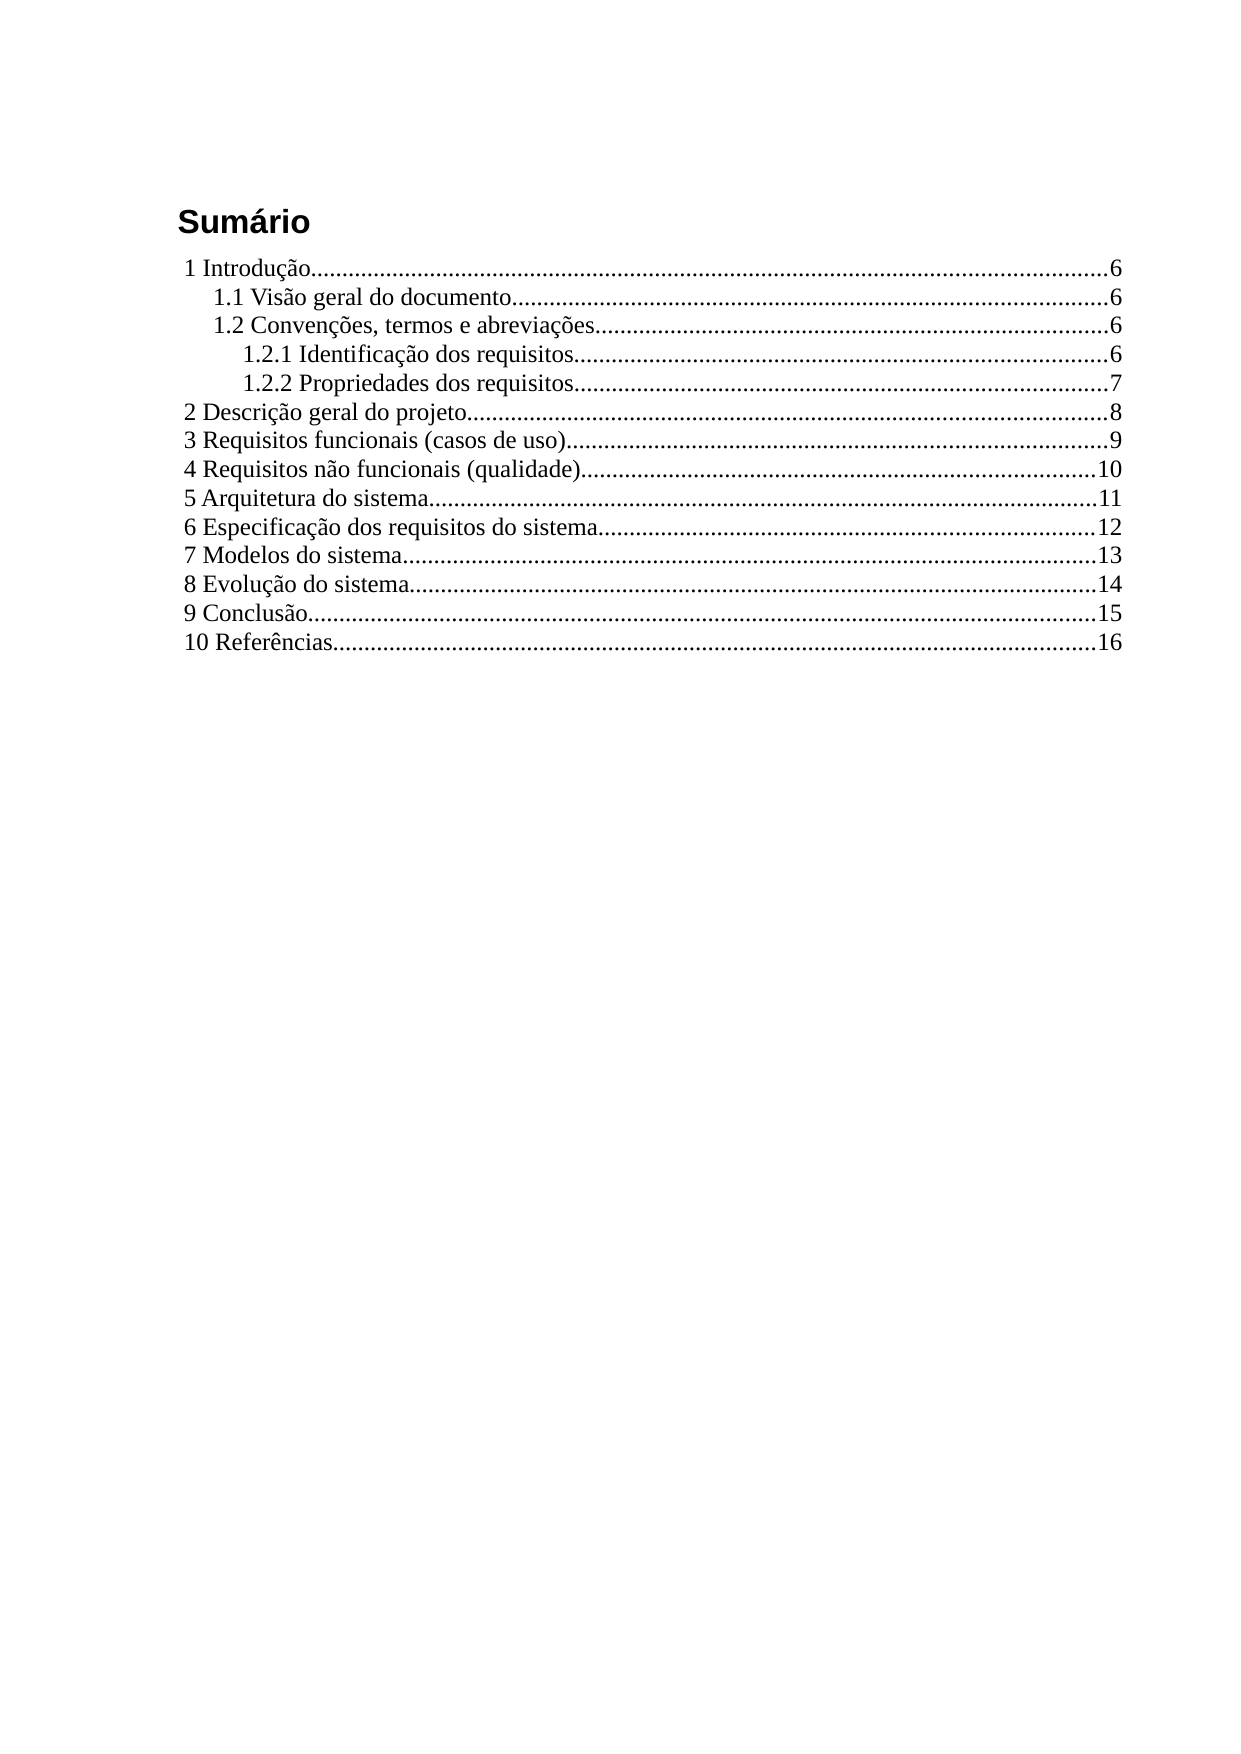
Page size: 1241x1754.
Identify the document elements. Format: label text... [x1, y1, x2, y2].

text 7 Modelos do sistema 13 [177, 541, 1122, 569]
text 2 Descrição geral do projeto 8 [177, 397, 1122, 426]
text 1.2.1 Identificação dos requisitos 6 [236, 339, 1122, 368]
text 6 Especificação dos requisitos do sistema 12 [177, 512, 1122, 541]
text 8 Evolução do sistema 14 [177, 569, 1122, 598]
text 1.1 Visão geral do documento 6 [207, 282, 1122, 311]
text 10 Referências 16 [177, 627, 1122, 656]
text 4 Requisitos não funcionais (qualidade) 10 [177, 454, 1122, 483]
text 3 Requisitos funcionais (casos de uso) 9 [177, 426, 1122, 454]
text 1.2.2 Propriedades dos requisitos 7 [236, 368, 1122, 397]
subtitle Sumário [177, 202, 1122, 241]
text 1 Introdução 6 [177, 253, 1122, 282]
text 1.2 Convenções, termos e abreviações 6 [207, 311, 1122, 339]
text 5 Arquitetura do sistema 11 [177, 483, 1122, 512]
text 9 Conclusão 15 [177, 598, 1122, 627]
